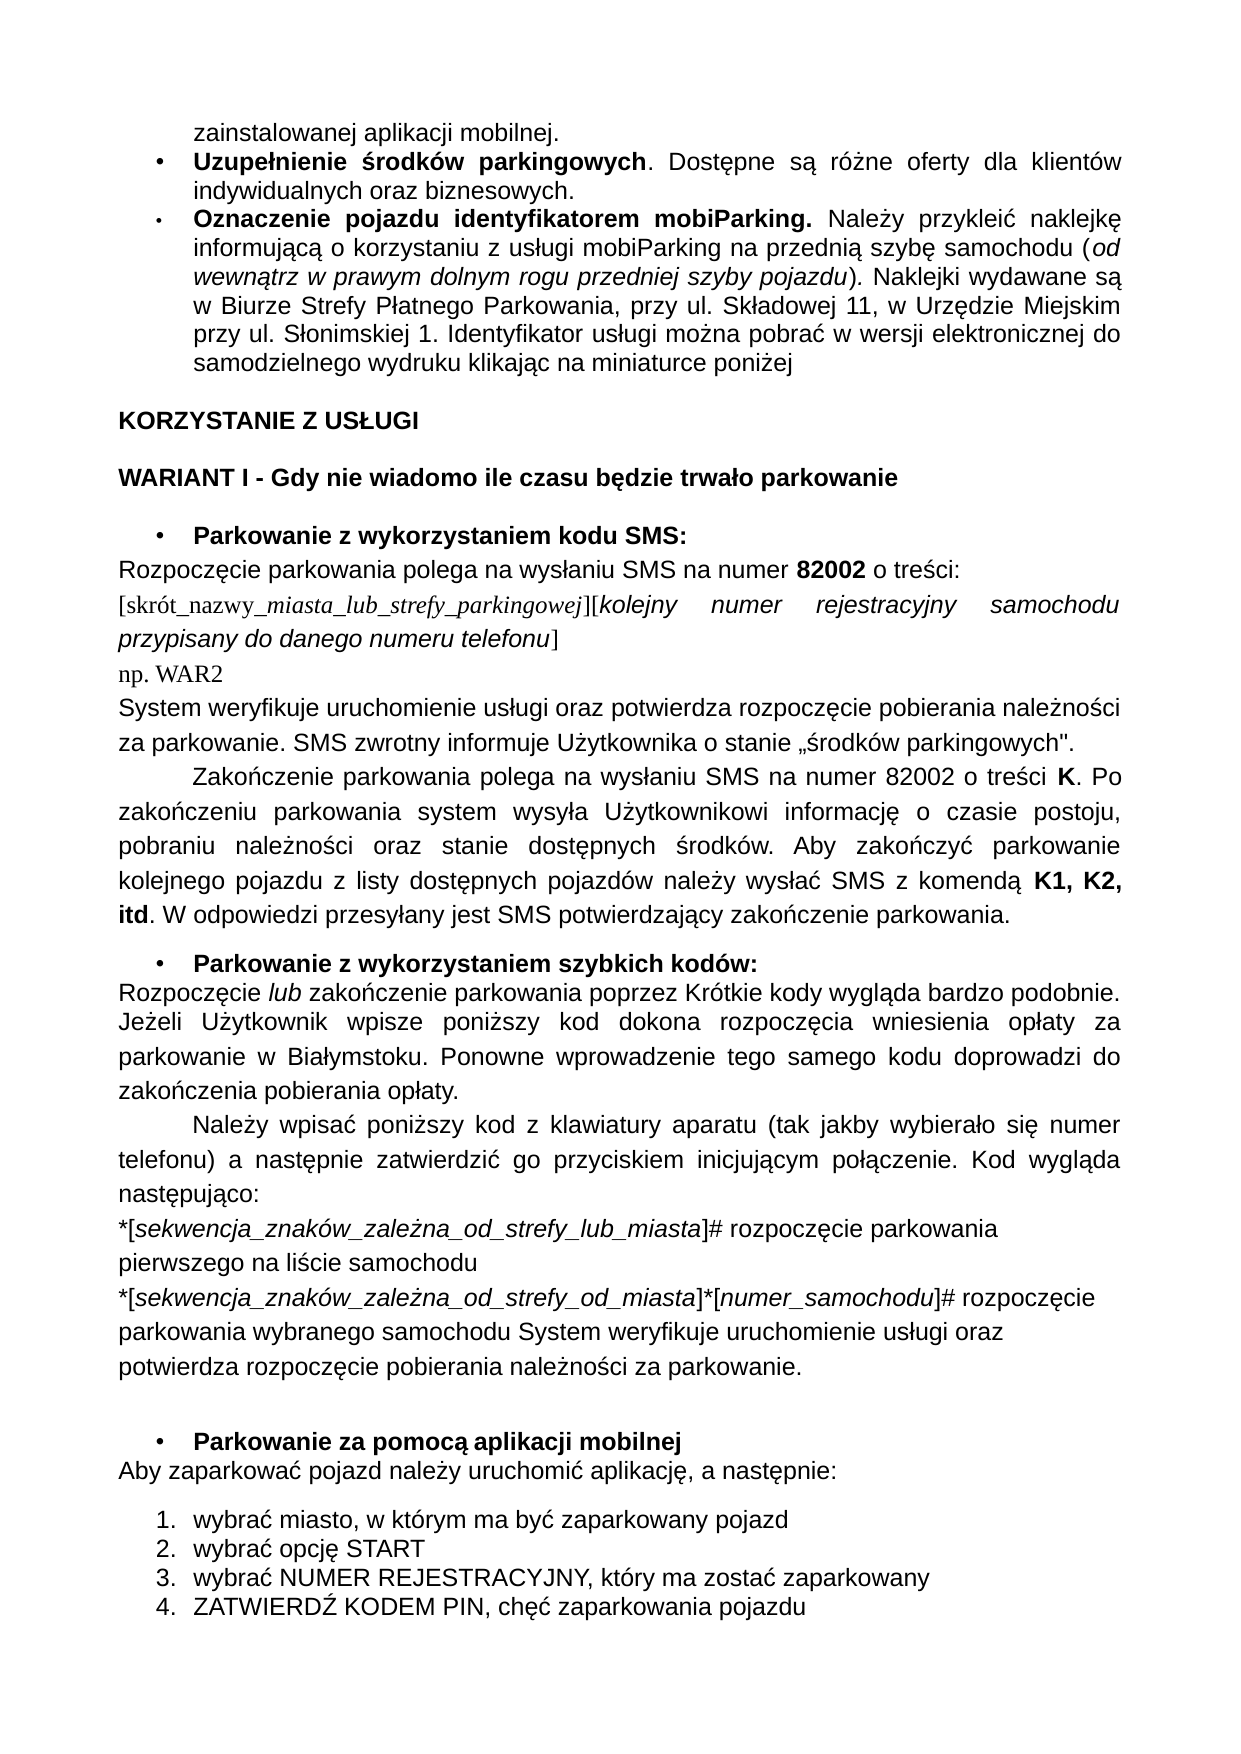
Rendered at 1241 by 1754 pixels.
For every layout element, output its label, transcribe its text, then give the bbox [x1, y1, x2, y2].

list wybrać NUMER REJESTRACYJNY, który ma zostać zaparkowany [156, 1563, 1122, 1592]
list Uzupełnienie środków parkingowych. Dostępne są różne oferty dla klientów indywidualnych oraz biznesowych. [156, 147, 1122, 204]
text WARIANT I - Gdy nie wiadomo ile czasu będzie trwało parkowanie [118, 463, 1122, 492]
text *[sekwencja_znaków_zależna_od_strefy_lub_miasta]# rozpoczęcie parkowania pierwszego na liście samochodu [118, 1214, 1122, 1277]
list wybrać miasto, w którym ma być zaparkowany pojazd [156, 1505, 1122, 1534]
text Aby zaparkować pojazd należy uruchomić aplikację, a następnie: [118, 1456, 1122, 1485]
list Oznaczenie pojazdu identyfikatorem mobiParking. Należy przykleić naklejkę informującą o korzystaniu z usługi mobiParking na przednią szybę samochodu (od wewnątrz w prawym dolnym rogu przedniej szyby pojazdu). Naklejki wydawane są w Biurze Strefy Płatnego Parkowania, przy ul. Składowej 11, w Urzędzie Miejskim przy ul. Słonimskiej 1. Identyfikator usługi można pobrać w wersji elektronicznej do samodzielnego wydruku klikając na miniaturce poniżej [156, 204, 1122, 377]
list Parkowanie z wykorzystaniem szybkich kodów: [156, 949, 1122, 978]
text KORZYSTANIE Z USŁUGI [118, 406, 1122, 434]
text *[sekwencja_znaków_zależna_od_strefy_od_miasta]*[numer_samochodu]# rozpoczęcie parkowania wybranego samochodu System weryfikuje uruchomienie usługi oraz potwierdza rozpoczęcie pobierania należności za parkowanie. [118, 1283, 1122, 1381]
list wybrać opcję START [156, 1534, 1122, 1563]
text Jeżeli Użytkownik wpisze poniższy kod dokona rozpoczęcia wniesienia opłaty za parkowanie w Białymstoku. Ponowne wprowadzenie tego samego kodu doprowadzi do zakończenia pobierania opłaty. [118, 1007, 1122, 1105]
text Należy wpisać poniższy kod z klawiatury aparatu (tak jakby wybierało się numer telefonu) a następnie zatwierdzić go przyciskiem inicjującym połączenie. Kod wygląda następująco: [118, 1110, 1122, 1208]
text System weryfikuje uruchomienie usługi oraz potwierdza rozpoczęcie pobierania należności za parkowanie. SMS zwrotny informuje Użytkownika o stanie „środków parkingowych". [118, 693, 1122, 757]
list Rozpoczęcie lub zakończenie parkowania poprzez Krótkie kody wygląda bardzo podobnie. [118, 978, 1122, 1007]
text [skrót_nazwy_miasta_lub_strefy_parkingowej][kolejny numer rejestracyjny samochodu przypisany do danego numeru telefonu] [118, 590, 1122, 653]
text Rozpoczęcie parkowania polega na wysłaniu SMS na numer 82002 o treści: [118, 555, 1122, 584]
text np. WAR2 [118, 659, 1122, 688]
list ZATWIERDŹ KODEM PIN, chęć zaparkowania pojazdu [156, 1592, 1122, 1620]
list Parkowanie za pomocą aplikacji mobilnej [156, 1427, 1122, 1456]
list Parkowanie z wykorzystaniem kodu SMS: [156, 521, 1122, 549]
text Zakończenie parkowania polega na wysłaniu SMS na numer 82002 o treści K. Po zakończeniu parkowania system wysyła Użytkownikowi informację o czasie postoju, pobraniu należności oraz stanie dostępnych środków. Aby zakończyć parkowanie kolejnego pojazdu z listy dostępnych pojazdów należy wysłać SMS z komendą K1, K2, itd. W odpowiedzi przesyłany jest SMS potwierdzający zakończenie parkowania. [118, 762, 1122, 929]
list zainstalowanej aplikacji mobilnej. [156, 118, 1122, 147]
